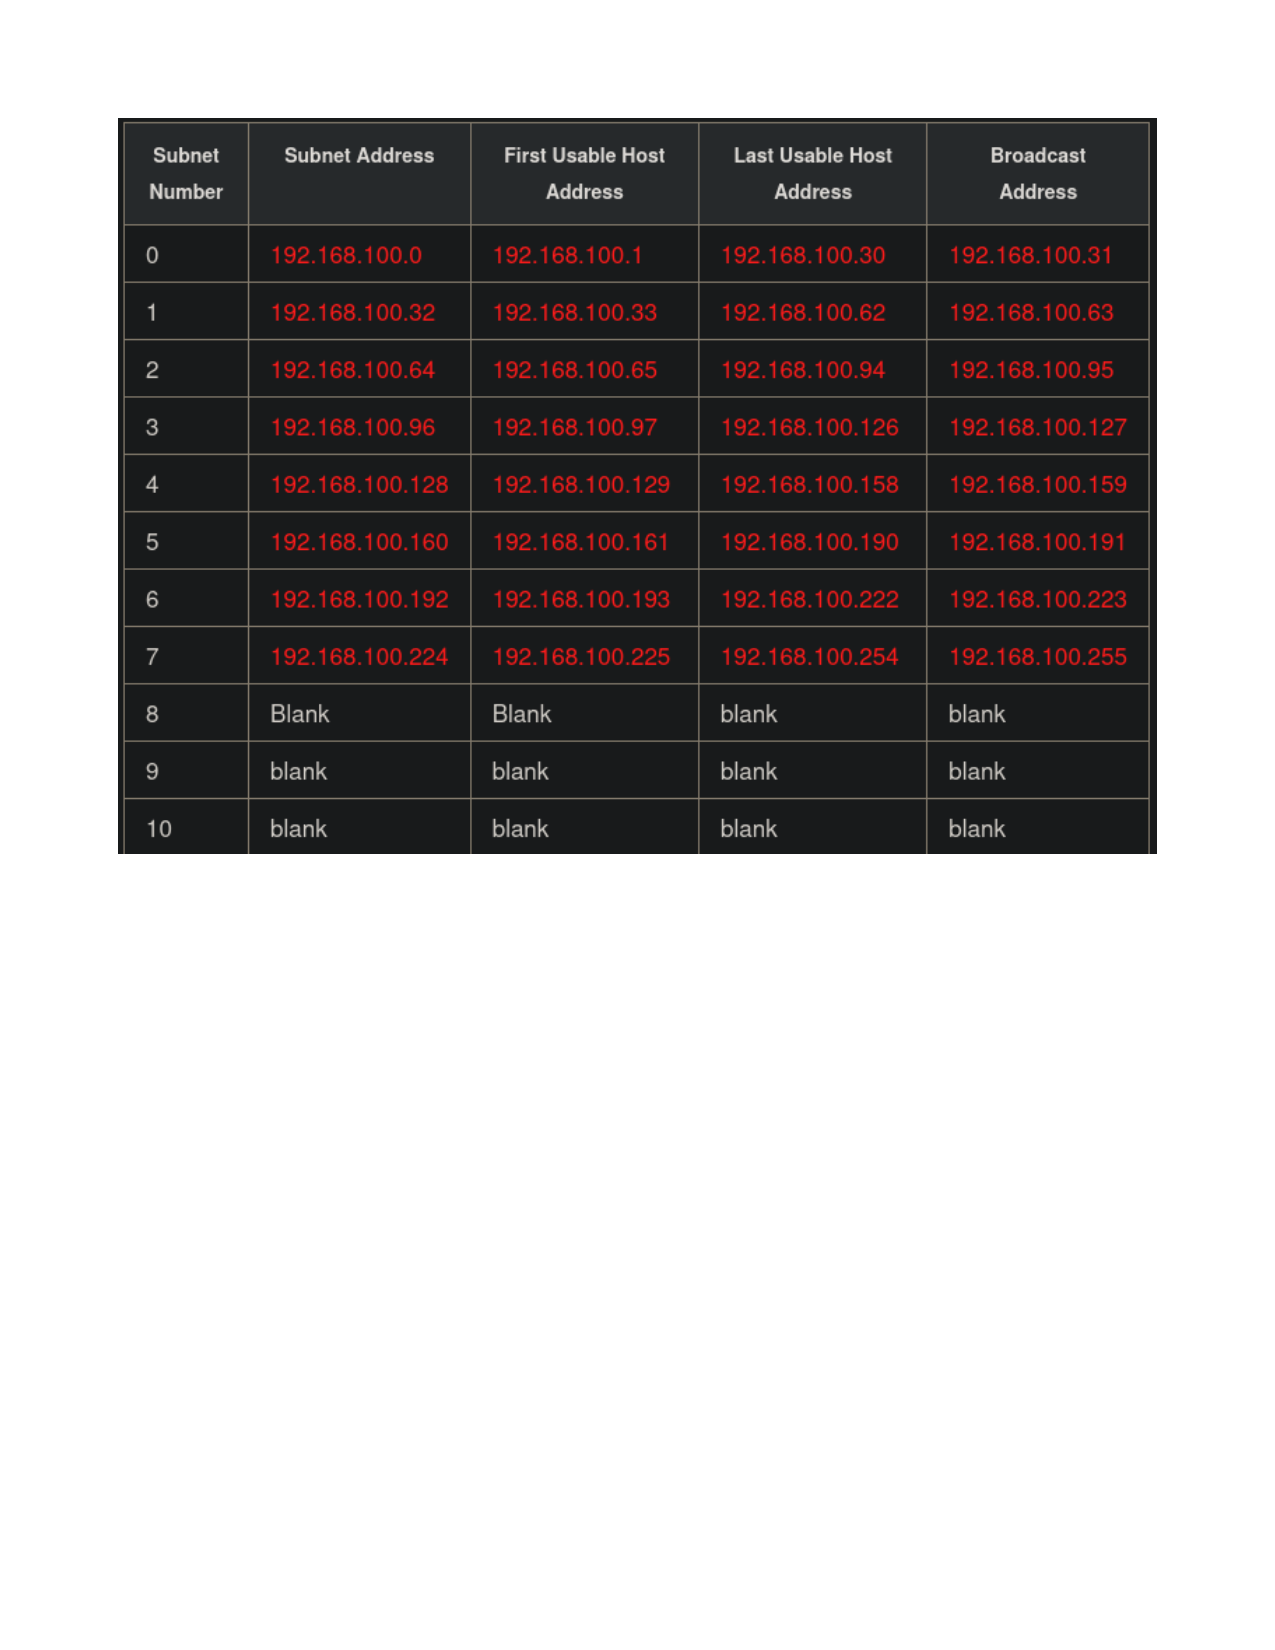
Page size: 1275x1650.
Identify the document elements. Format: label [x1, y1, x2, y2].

picture [118, 118, 1157, 854]
